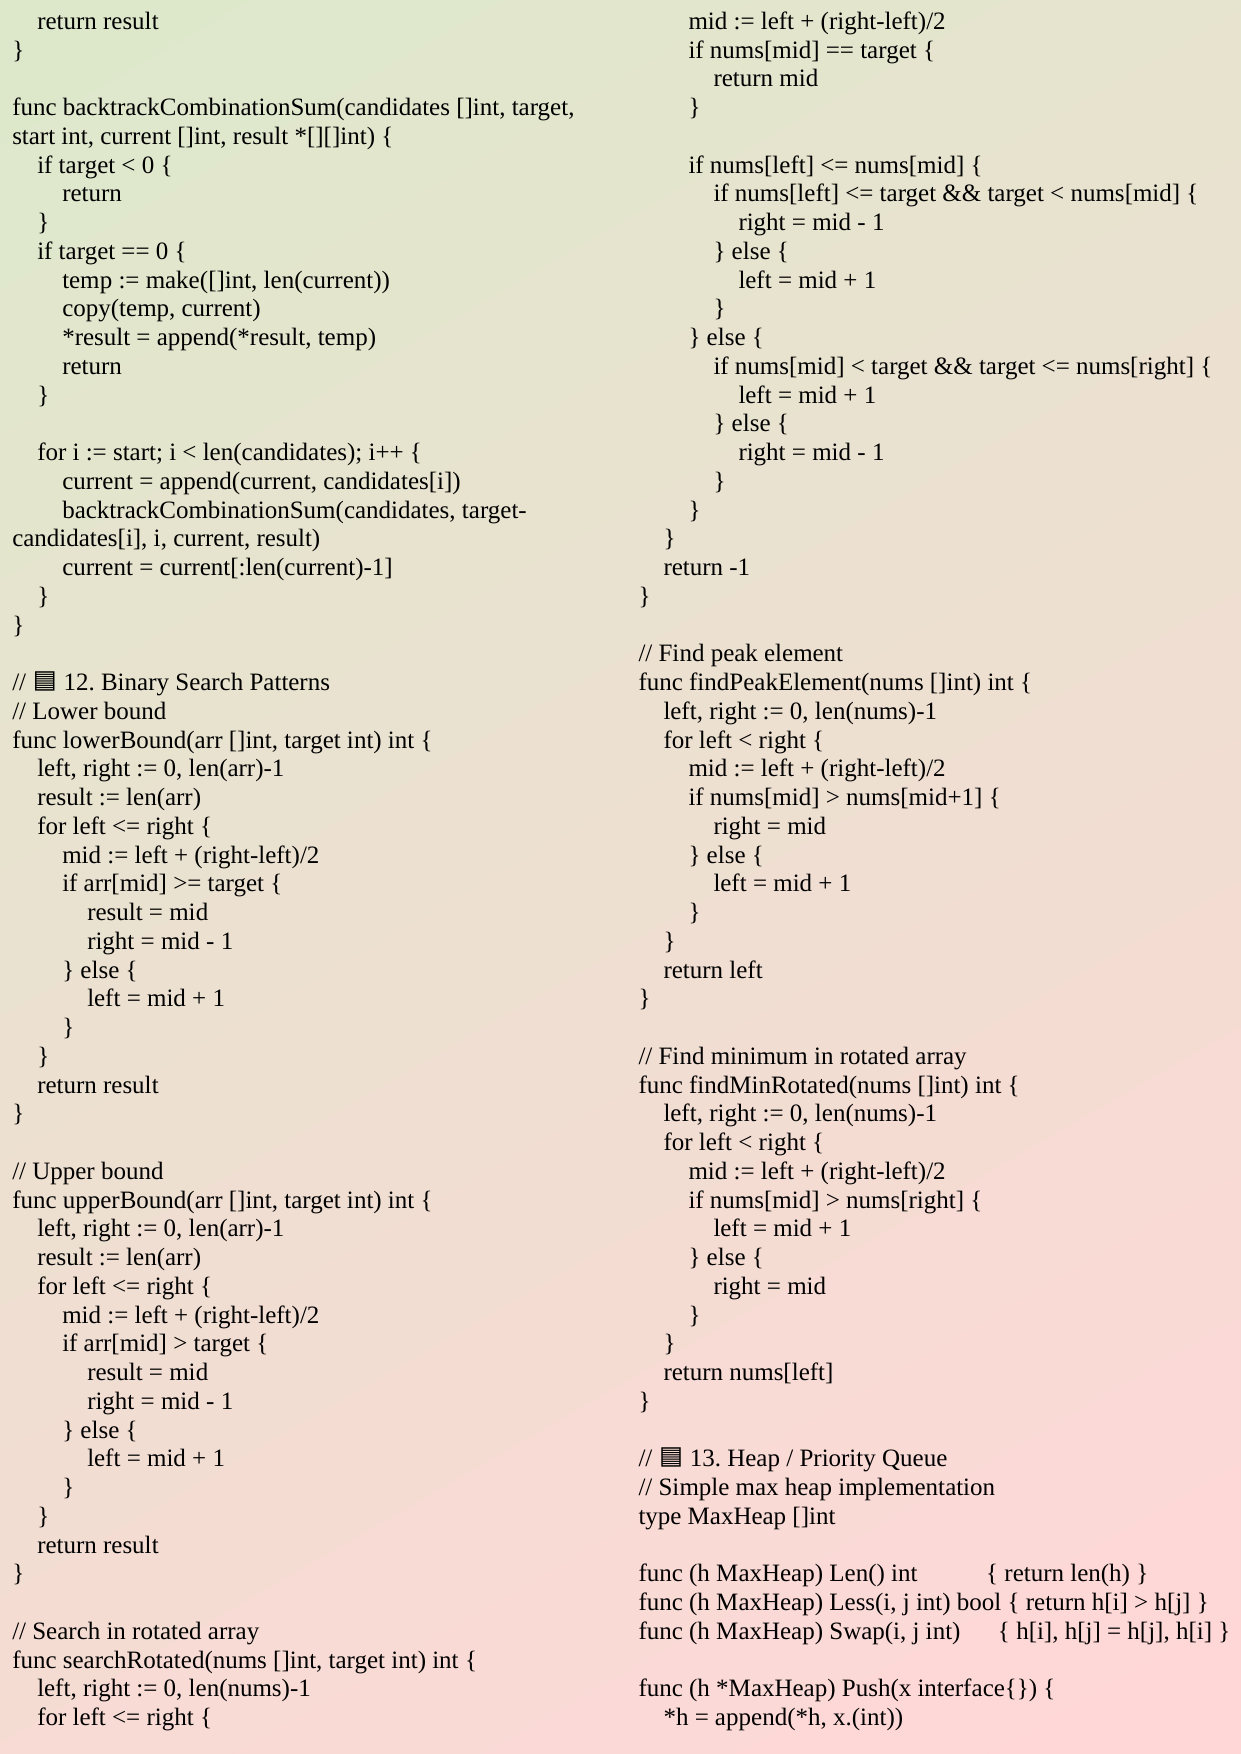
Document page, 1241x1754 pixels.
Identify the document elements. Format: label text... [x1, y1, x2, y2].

text copy(temp, current) [12, 293, 608, 322]
text } [12, 610, 608, 638]
text return mid [638, 63, 1234, 92]
text } else { [638, 322, 1234, 351]
text // Upper bound [12, 1156, 608, 1185]
text // Lower bound [12, 696, 608, 725]
text } else { [638, 408, 1234, 437]
text func (h *MaxHeap) Push(x interface{}) { [638, 1673, 1234, 1702]
text for left <= right { [12, 1702, 608, 1731]
text if target == 0 { [12, 236, 608, 265]
text func (h MaxHeap) Less(i, j int) bool { return h[i] > h[j] } [638, 1587, 1234, 1616]
text right = mid - 1 [12, 1386, 608, 1415]
text } [638, 523, 1234, 552]
text if nums[mid] == target { [638, 35, 1234, 63]
text return nums[left] [638, 1357, 1234, 1386]
text } [638, 1386, 1234, 1415]
text // 🟦 12. Binary Search Patterns [12, 667, 608, 696]
text mid := left + (right-left)/2 [12, 840, 608, 868]
text } [638, 926, 1234, 955]
text current = current[:len(current)-1] [12, 552, 608, 581]
text if nums[mid] > nums[mid+1] { [638, 782, 1234, 811]
text } [638, 897, 1234, 926]
text return left [638, 955, 1234, 983]
text func searchRotated(nums []int, target int) int { [12, 1645, 608, 1673]
text return [12, 351, 608, 380]
text mid := left + (right-left)/2 [638, 1156, 1234, 1185]
text } [12, 581, 608, 610]
text } else { [638, 840, 1234, 868]
text left = mid + 1 [12, 983, 608, 1012]
text } [638, 1300, 1234, 1328]
text left = mid + 1 [638, 265, 1234, 293]
text result = mid [12, 897, 608, 926]
text result := len(arr) [12, 1242, 608, 1271]
text func findPeakElement(nums []int) int { [638, 667, 1234, 696]
text left = mid + 1 [638, 380, 1234, 408]
text right = mid - 1 [638, 207, 1234, 236]
text left, right := 0, len(nums)-1 [12, 1673, 608, 1702]
text } [12, 380, 608, 408]
text // Find peak element [638, 638, 1234, 667]
text if target < 0 { [12, 150, 608, 178]
text for left < right { [638, 1127, 1234, 1156]
text left, right := 0, len(arr)-1 [12, 753, 608, 782]
text } [12, 207, 608, 236]
text if nums[mid] < target && target <= nums[right] { [638, 351, 1234, 380]
text return [12, 178, 608, 207]
text current = append(current, candidates[i]) [12, 466, 608, 495]
text result := len(arr) [12, 782, 608, 811]
text result = mid [12, 1357, 608, 1386]
text } [12, 1012, 608, 1041]
text mid := left + (right-left)/2 [638, 6, 1234, 35]
text type MaxHeap []int [638, 1501, 1234, 1530]
text if arr[mid] > target { [12, 1328, 608, 1357]
text left = mid + 1 [638, 868, 1234, 897]
text left, right := 0, len(nums)-1 [638, 696, 1234, 725]
text *result = append(*result, temp) [12, 322, 608, 351]
text } else { [638, 236, 1234, 265]
text return result [12, 6, 608, 35]
text for left < right { [638, 725, 1234, 753]
text } [12, 35, 608, 63]
text if nums[left] <= nums[mid] { [638, 150, 1234, 178]
text } [638, 581, 1234, 610]
text } [638, 466, 1234, 495]
text func lowerBound(arr []int, target int) int { [12, 725, 608, 753]
text right = mid - 1 [638, 437, 1234, 466]
text } [12, 1041, 608, 1070]
text } [638, 92, 1234, 121]
text } [638, 983, 1234, 1012]
text if nums[left] <= target && target < nums[mid] { [638, 178, 1234, 207]
text } else { [12, 1415, 608, 1443]
text right = mid [638, 1271, 1234, 1300]
text left = mid + 1 [638, 1213, 1234, 1242]
text } [638, 293, 1234, 322]
text return -1 [638, 552, 1234, 581]
text right = mid [638, 811, 1234, 840]
text func upperBound(arr []int, target int) int { [12, 1185, 608, 1213]
text return result [12, 1530, 608, 1558]
text backtrackCombinationSum(candidates, target-candidates[i], i, current, result) [12, 495, 608, 552]
text mid := left + (right-left)/2 [638, 753, 1234, 782]
text // Find minimum in rotated array [638, 1041, 1234, 1070]
text left, right := 0, len(arr)-1 [12, 1213, 608, 1242]
text } [12, 1558, 608, 1587]
text } [12, 1098, 608, 1127]
text for left <= right { [12, 811, 608, 840]
text temp := make([]int, len(current)) [12, 265, 608, 293]
text for i := start; i < len(candidates); i++ { [12, 437, 608, 466]
text // Simple max heap implementation [638, 1472, 1234, 1501]
text if arr[mid] >= target { [12, 868, 608, 897]
text *h = append(*h, x.(int)) [638, 1702, 1234, 1731]
text func backtrackCombinationSum(candidates []int, target, start int, current []int, result *[][]int) { [12, 92, 608, 150]
text } else { [638, 1242, 1234, 1271]
text } [638, 495, 1234, 523]
text for left <= right { [12, 1271, 608, 1300]
text return result [12, 1070, 608, 1098]
text } else { [12, 955, 608, 983]
text right = mid - 1 [12, 926, 608, 955]
text if nums[mid] > nums[right] { [638, 1185, 1234, 1213]
text mid := left + (right-left)/2 [12, 1300, 608, 1328]
text // 🟦 13. Heap / Priority Queue [638, 1443, 1234, 1472]
text } [12, 1472, 608, 1501]
text func findMinRotated(nums []int) int { [638, 1070, 1234, 1098]
text left = mid + 1 [12, 1443, 608, 1472]
text // Search in rotated array [12, 1616, 608, 1645]
text left, right := 0, len(nums)-1 [638, 1098, 1234, 1127]
text } [12, 1501, 608, 1530]
text func (h MaxHeap) Len() int { return len(h) } [638, 1558, 1234, 1587]
text func (h MaxHeap) Swap(i, j int) { h[i], h[j] = h[j], h[i] } [638, 1616, 1234, 1645]
text } [638, 1328, 1234, 1357]
